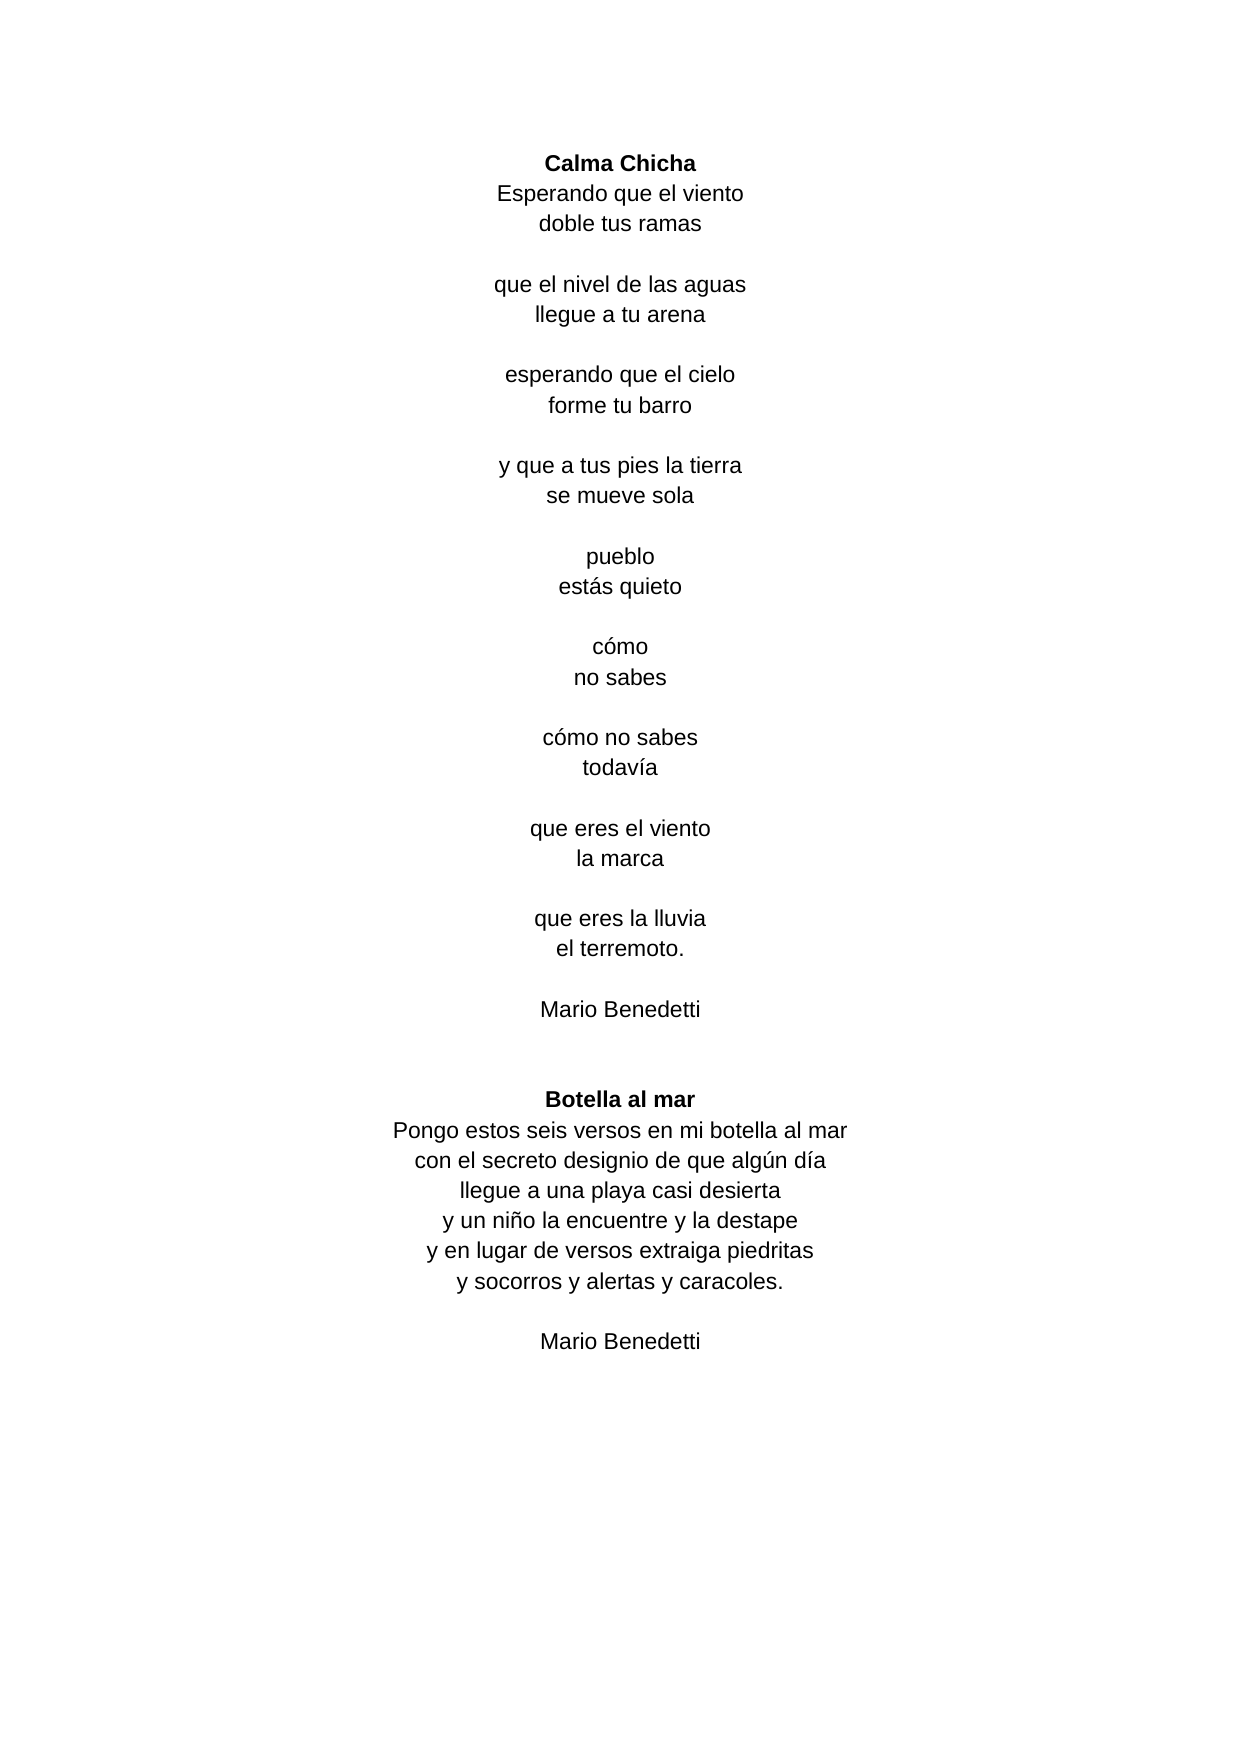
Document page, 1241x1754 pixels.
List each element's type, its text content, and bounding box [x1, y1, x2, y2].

text Pongo estos seis versos en mi botella al mar [150, 1117, 1090, 1143]
text forme tu barro [150, 392, 1090, 418]
text Mario Benedetti [150, 996, 1090, 1022]
text cómo [150, 633, 1090, 660]
text que eres la lluvia [150, 905, 1090, 932]
text llegue a tu arena [150, 301, 1090, 327]
text se mueve sola [150, 482, 1090, 509]
text y en lugar de versos extraiga piedritas [150, 1237, 1090, 1264]
text estás quieto [150, 573, 1090, 599]
text y un niño la encuentre y la destape [150, 1207, 1090, 1234]
text doble tus ramas [150, 210, 1090, 237]
text la marca [150, 845, 1090, 871]
text Calma Chicha [150, 150, 1090, 176]
text el terremoto. [150, 935, 1090, 962]
text esperando que el cielo [150, 361, 1090, 388]
text y que a tus pies la tierra [150, 452, 1090, 478]
text Esperando que el viento [150, 180, 1090, 207]
text cómo no sabes [150, 724, 1090, 750]
text que eres el viento [150, 814, 1090, 841]
text y socorros y alertas y caracoles. [150, 1268, 1090, 1294]
text no sabes [150, 663, 1090, 690]
text llegue a una playa casi desierta [150, 1177, 1090, 1203]
text pueblo [150, 543, 1090, 569]
text todavía [150, 754, 1090, 781]
text con el secreto designio de que algún día [150, 1147, 1090, 1173]
text que el nivel de las aguas [150, 271, 1090, 297]
text Mario Benedetti [150, 1328, 1090, 1354]
text Botella al mar [150, 1086, 1090, 1113]
